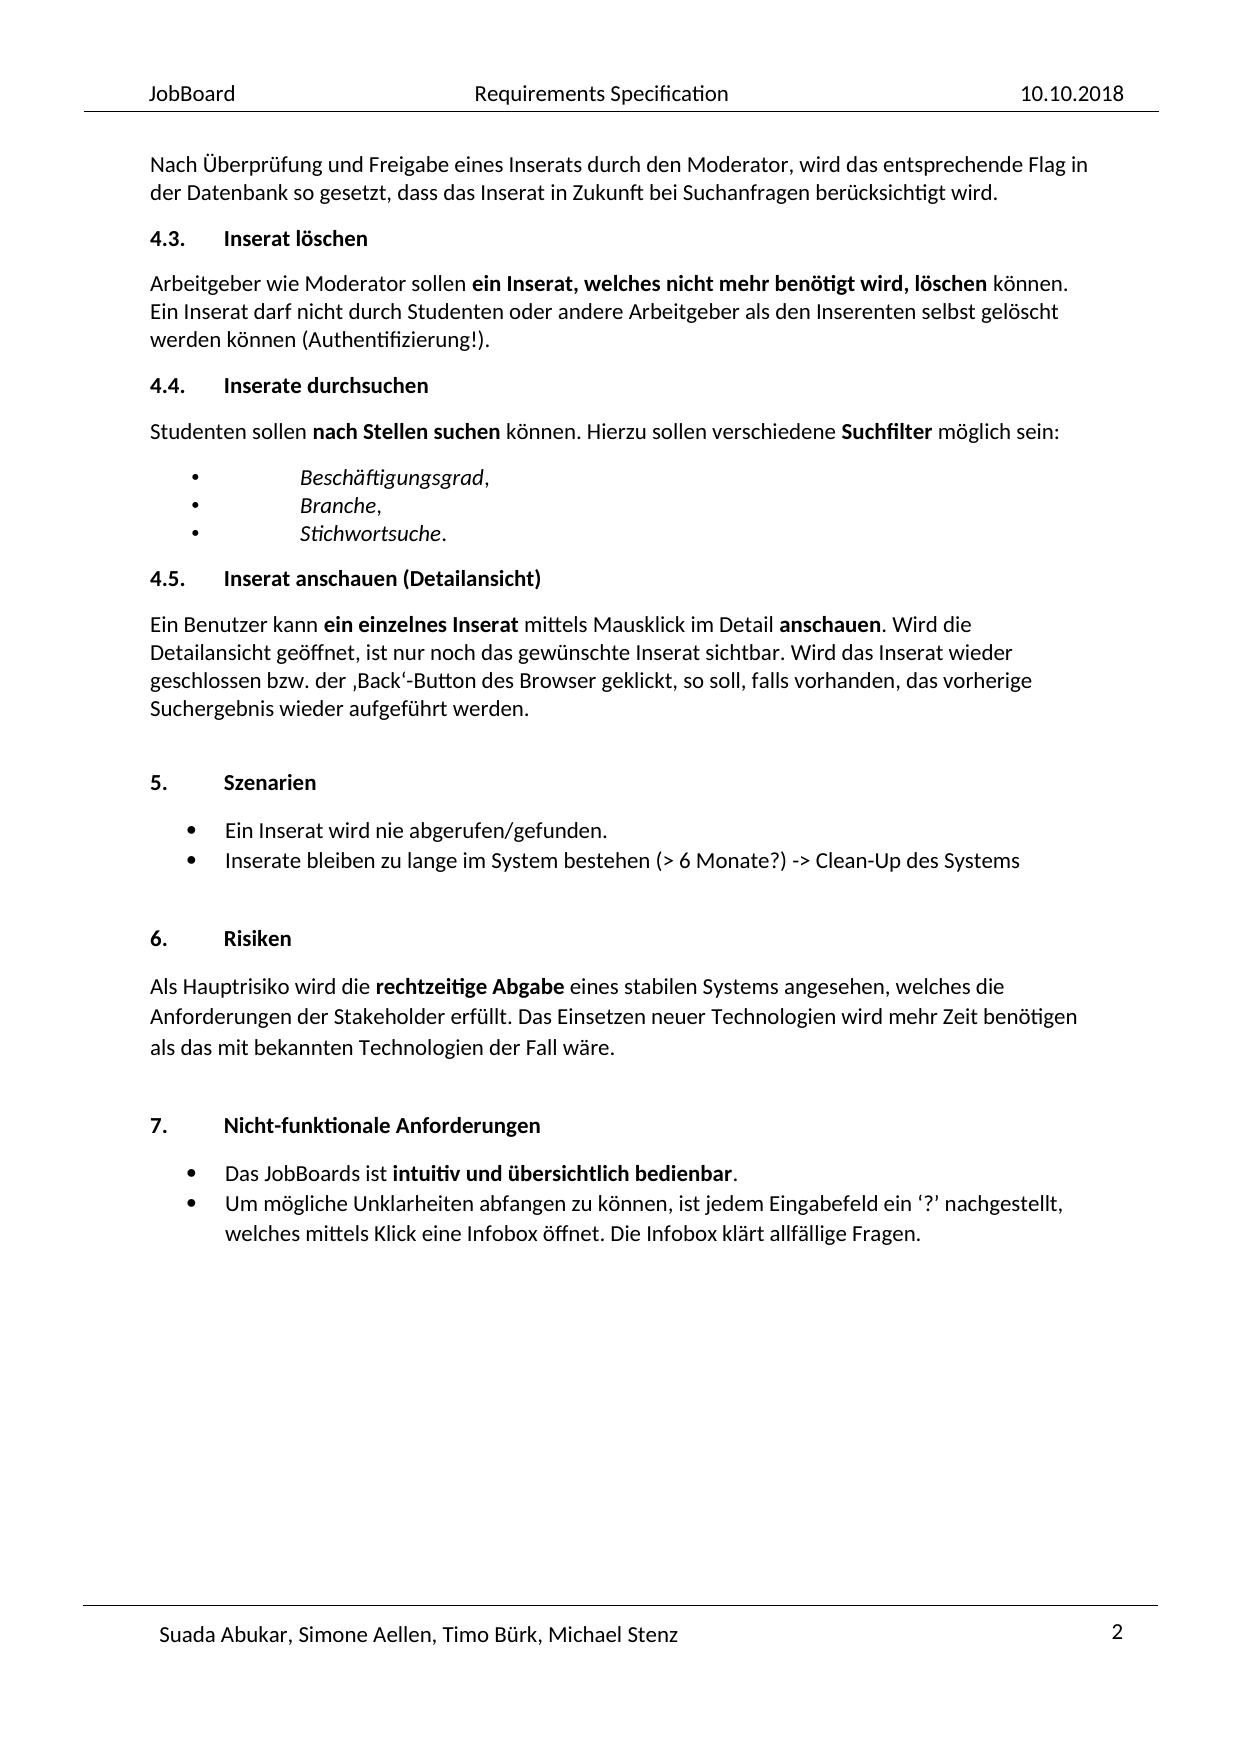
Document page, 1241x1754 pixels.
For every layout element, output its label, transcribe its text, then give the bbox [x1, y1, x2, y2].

list Ein Inserat wird nie abgerufen/gefunden. [187, 816, 1090, 844]
list Um mögliche Unklarheiten abfangen zu können, ist jedem Eingabefeld ein ‘?’ nachgestellt, welches mittels Klick eine Infobox öffnet. Die Infobox klärt allfällige Fragen. [187, 1189, 1090, 1247]
list Nach Überprüfung und Freigabe eines Inserats durch den Moderator, wird das entsprechende Flag in der Datenbank so gesetzt, dass das Inserat in Zukunft bei Suchanfragen berücksichtigt wird. [150, 150, 1090, 206]
list Arbeitgeber wie Moderator sollen ein Inserat, welches nicht mehr benötigt wird, löschen können. Ein Inserat darf nicht durch Studenten oder andere Arbeitgeber als den Inserenten selbst gelöscht werden können (Authentifizierung!). [150, 269, 1090, 353]
list Studenten sollen nach Stellen suchen können. Hierzu sollen verschiedene Suchfilter möglich sein: [150, 417, 1090, 445]
list Inserat löschen [150, 224, 1090, 252]
list Beschäftigungsgrad, [191, 463, 1090, 491]
list Das JobBoards ist intuitiv und übersichtlich bedienbar. [187, 1159, 1090, 1187]
list Stichwortsuche. [191, 519, 1090, 547]
list Risiken [150, 924, 1090, 952]
list Inserate bleiben zu lange im System bestehen (> 6 Monate?) -> Clean-Up des Systems [187, 846, 1090, 904]
list Szenarien [150, 768, 1090, 796]
list Nicht-funktionale Anforderungen [150, 1111, 1090, 1139]
list Ein Benutzer kann ein einzelnes Inserat mittels Mausklick im Detail anschauen. Wird die Detailansicht geöffnet, ist nur noch das gewünschte Inserat sichtbar. Wird das Inserat wieder geschlossen bzw. der ‚Back‘-Button des Browser geklickt, so soll, falls vorhanden, das vorherige Suchergebnis wieder aufgeführt werden. [150, 610, 1090, 750]
text Als Hauptrisiko wird die rechtzeitige Abgabe eines stabilen Systems angesehen, welches die Anforderungen der Stakeholder erfüllt. Das Einsetzen neuer Technologien wird mehr Zeit benötigen als das mit bekannten Technologien der Fall wäre. [150, 972, 1090, 1091]
list Inserate durchsuchen [150, 371, 1090, 399]
list Inserat anschauen (Detailansicht) [150, 564, 1090, 592]
list Branche, [191, 491, 1090, 519]
